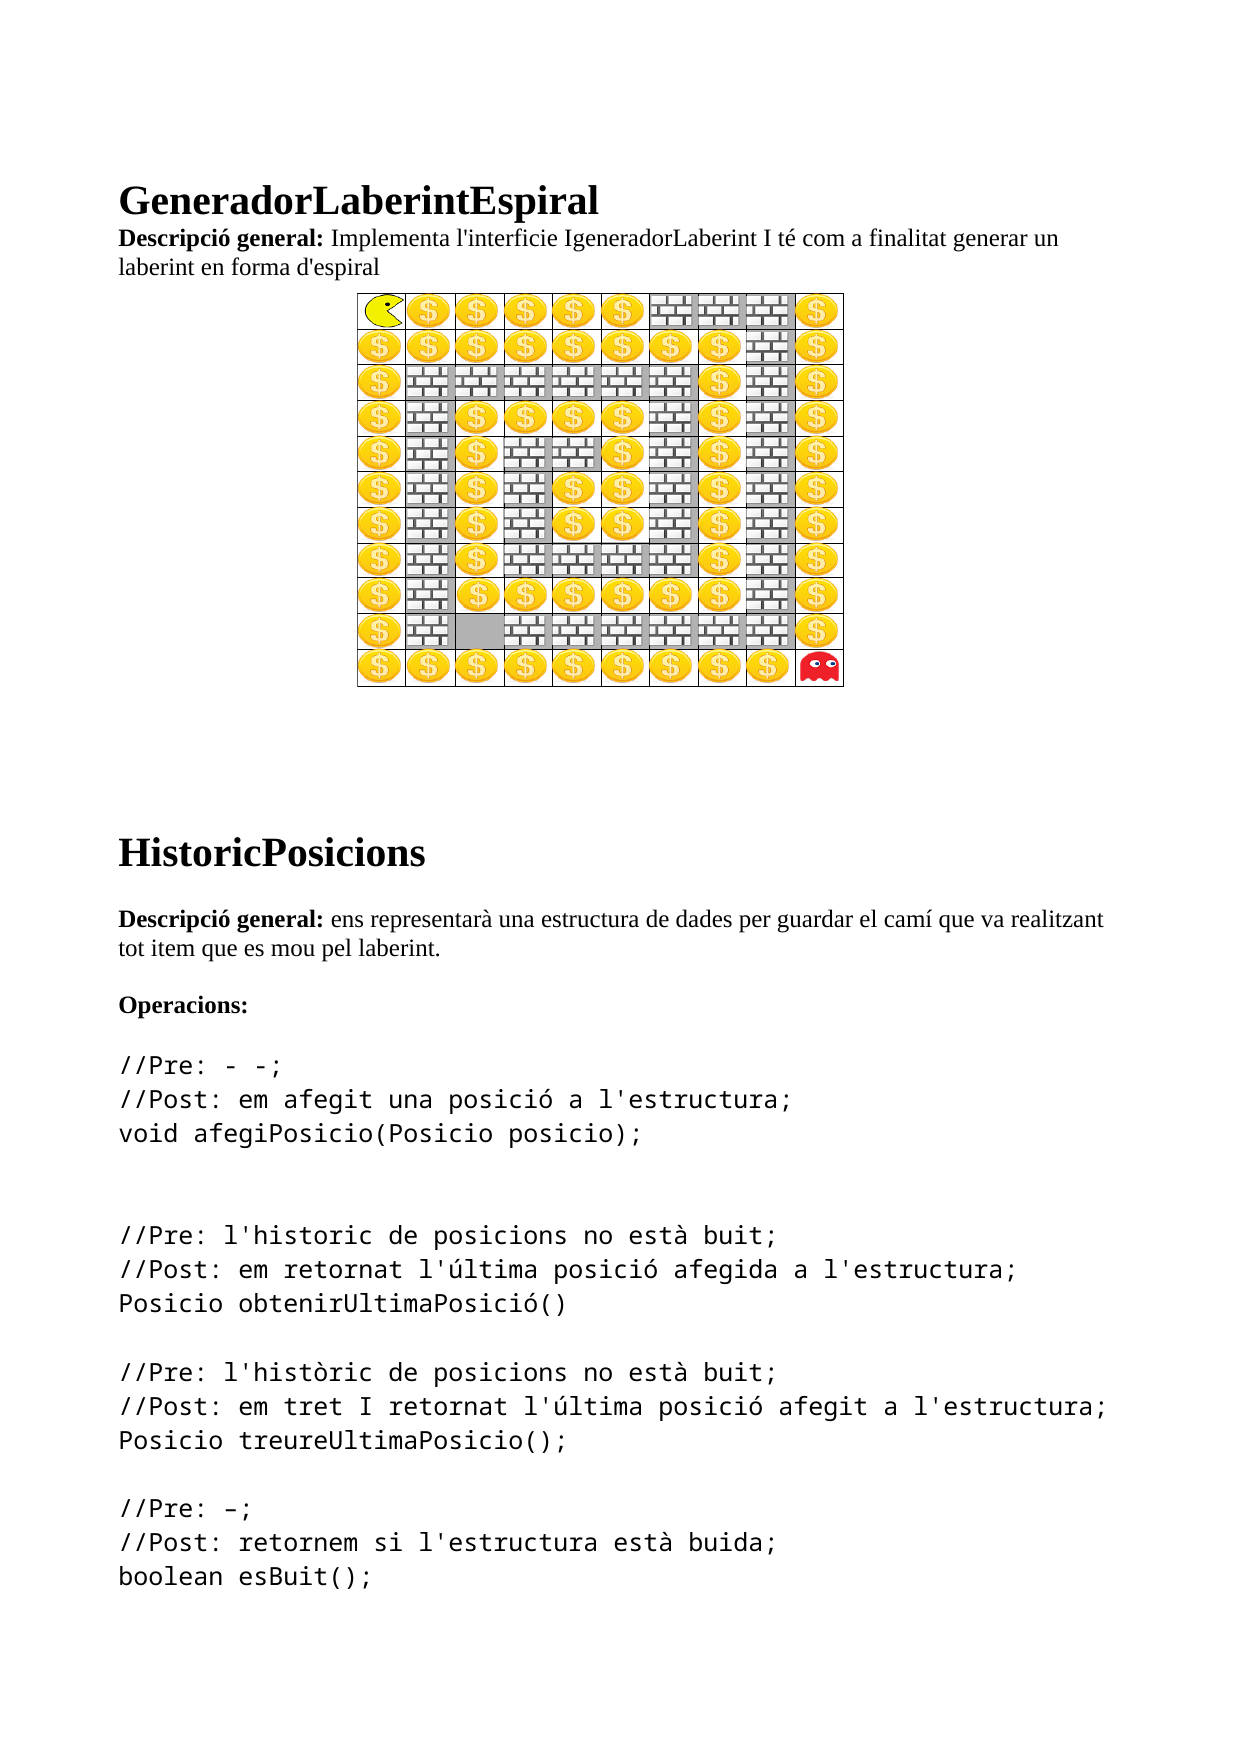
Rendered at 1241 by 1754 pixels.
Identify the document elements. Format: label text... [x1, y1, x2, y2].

text //Post: em retornat l'última posició afegida a l'estructura; [118, 1252, 1122, 1286]
text Posicio treureUltimaPosicio(); [118, 1422, 1122, 1456]
text //Post: em afegit una posició a l'estructura; [118, 1082, 1122, 1116]
text //Pre: l'historic de posicions no està buit; [118, 1218, 1122, 1252]
text //Post: em tret I retornat l'última posició afegit a l'estructura; [118, 1388, 1122, 1422]
text Posicio obtenirUltimaPosició() [118, 1286, 1122, 1320]
text //Pre: - -; [118, 1048, 1122, 1082]
text Operacions: [118, 990, 1122, 1019]
text HistoricPosicions [118, 827, 1122, 875]
text GeneradorLaberintEspiral [118, 176, 1122, 223]
text //Post: retornem si l'estructura està buida; [118, 1524, 1122, 1559]
text void afegiPosicio(Posicio posicio); [118, 1116, 1122, 1150]
text //Pre: –; [118, 1491, 1122, 1524]
text boolean esBuit(); [118, 1559, 1122, 1593]
text Descripció general: ens representarà una estructura de dades per guardar el camí que va realitzant tot item que es mou pel laberint. [118, 904, 1122, 961]
text Descripció general: Implementa l'interficie IgeneradorLaberint I té com a finalitat generar un laberint en forma d'espiral [118, 223, 1122, 281]
text //Pre: l'històric de posicions no està buit; [118, 1354, 1122, 1388]
